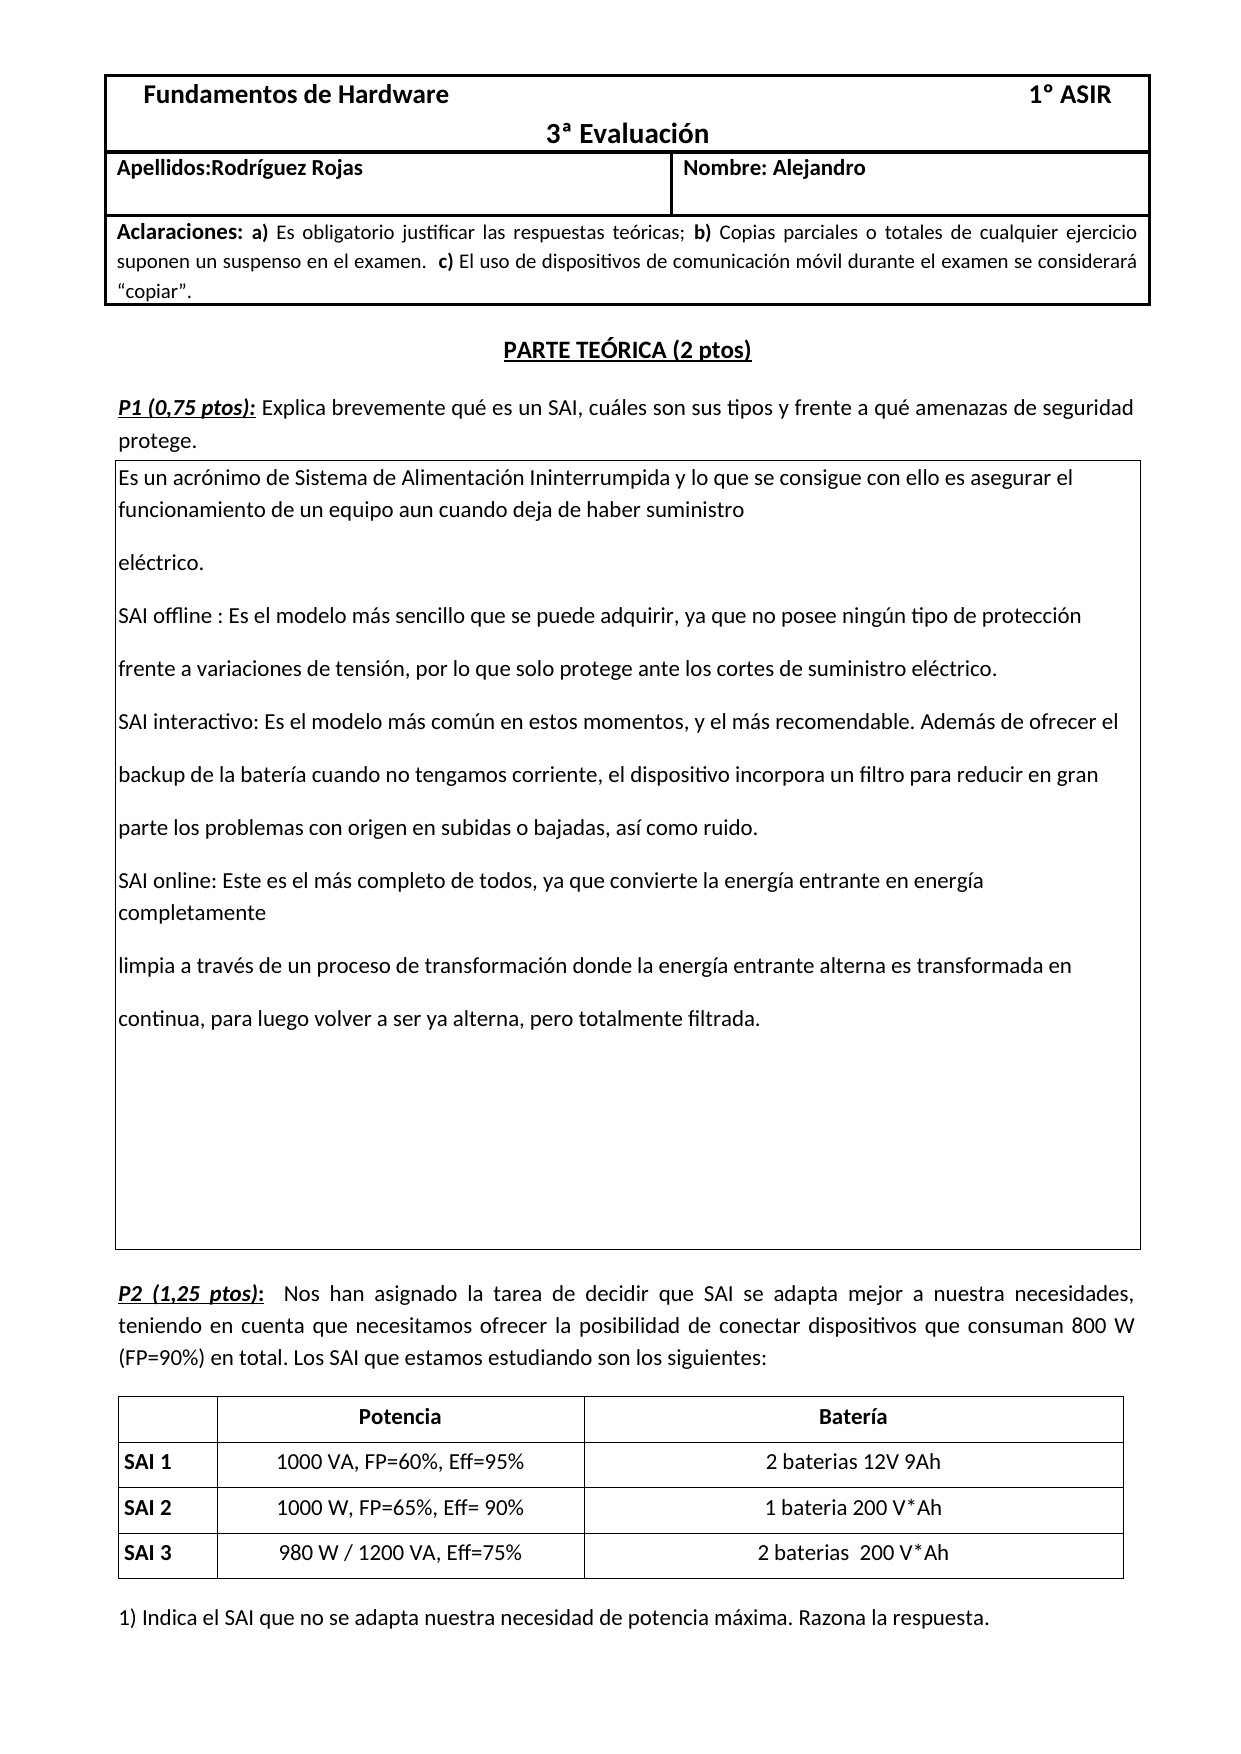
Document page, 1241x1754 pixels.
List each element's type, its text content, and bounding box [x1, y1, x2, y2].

table_cell SAI 2 [119, 1488, 217, 1533]
text continua, para luego volver a ser ya alterna, pero totalmente filtrada. [116, 1002, 1140, 1033]
text 1) Indica el SAI que no se adapta nuestra necesidad de potencia máxima. Razona la respuesta. [118, 1603, 1137, 1631]
text backup de la batería cuando no tengamos corriente, el dispositivo incorpora un filtro para reducir en gran [116, 757, 1140, 788]
text P1 (0,75 ptos): Explica brevemente qué es un SAI, cuáles son sus tipos y frente a qué amenazas de seguridad protege. [118, 393, 1137, 454]
table_cell 2 baterias 12V 9Ah [585, 1443, 1123, 1487]
table_cell 980 W / 1200 VA, Eff=75% [218, 1534, 584, 1578]
table_cell 1000 W, FP=65%, Eff= 90% [218, 1488, 584, 1533]
table_cell SAI 3 [119, 1534, 217, 1578]
text limpia a través de un proceso de transformación donde la energía entrante alterna es transformada en [116, 948, 1140, 979]
text frente a variaciones de tensión, por lo que solo protege ante los cortes de suministro eléctrico. [116, 651, 1140, 682]
text SAI offline : Es el modelo más sencillo que se puede adquirir, ya que no posee ningún tipo de protección [116, 598, 1140, 629]
text eléctrico. [116, 545, 1140, 576]
table_header [119, 1397, 217, 1442]
text SAI interactivo: Es el modelo más común en estos momentos, y el más recomendable. Además de ofrecer el [116, 704, 1140, 735]
table_cell 2 baterias 200 V*Ah [585, 1534, 1123, 1578]
text PARTE TEÓRICA (2 ptos) [118, 334, 1137, 365]
table_cell 1 bateria 200 V*Ah [585, 1488, 1123, 1533]
text Es un acrónimo de Sistema de Alimentación Ininterrumpida y lo que se consigue con ello es asegurar el funcionamiento de un equipo aun cuando deja de haber suministro [116, 461, 1140, 523]
text SAI online: Este es el más completo de todos, ya que convierte la energía entrante en energía completamente [116, 863, 1140, 927]
text P2 (1,25 ptos): Nos han asignado la tarea de decidir que SAI se adapta mejor a nuestra necesidades, teniendo en cuenta que necesitamos ofrecer la posibilidad de conectar dispositivos que consuman 800 W (FP=90%) en total. Los SAI que estamos estudiando son los siguientes: [118, 1279, 1137, 1371]
table_header Potencia [218, 1397, 584, 1442]
text parte los problemas con origen en subidas o bajadas, así como ruido. [116, 810, 1140, 841]
table_header Batería [585, 1397, 1123, 1442]
table_cell 1000 VA, FP=60%, Eff=95% [218, 1443, 584, 1487]
table_cell SAI 1 [119, 1443, 217, 1487]
